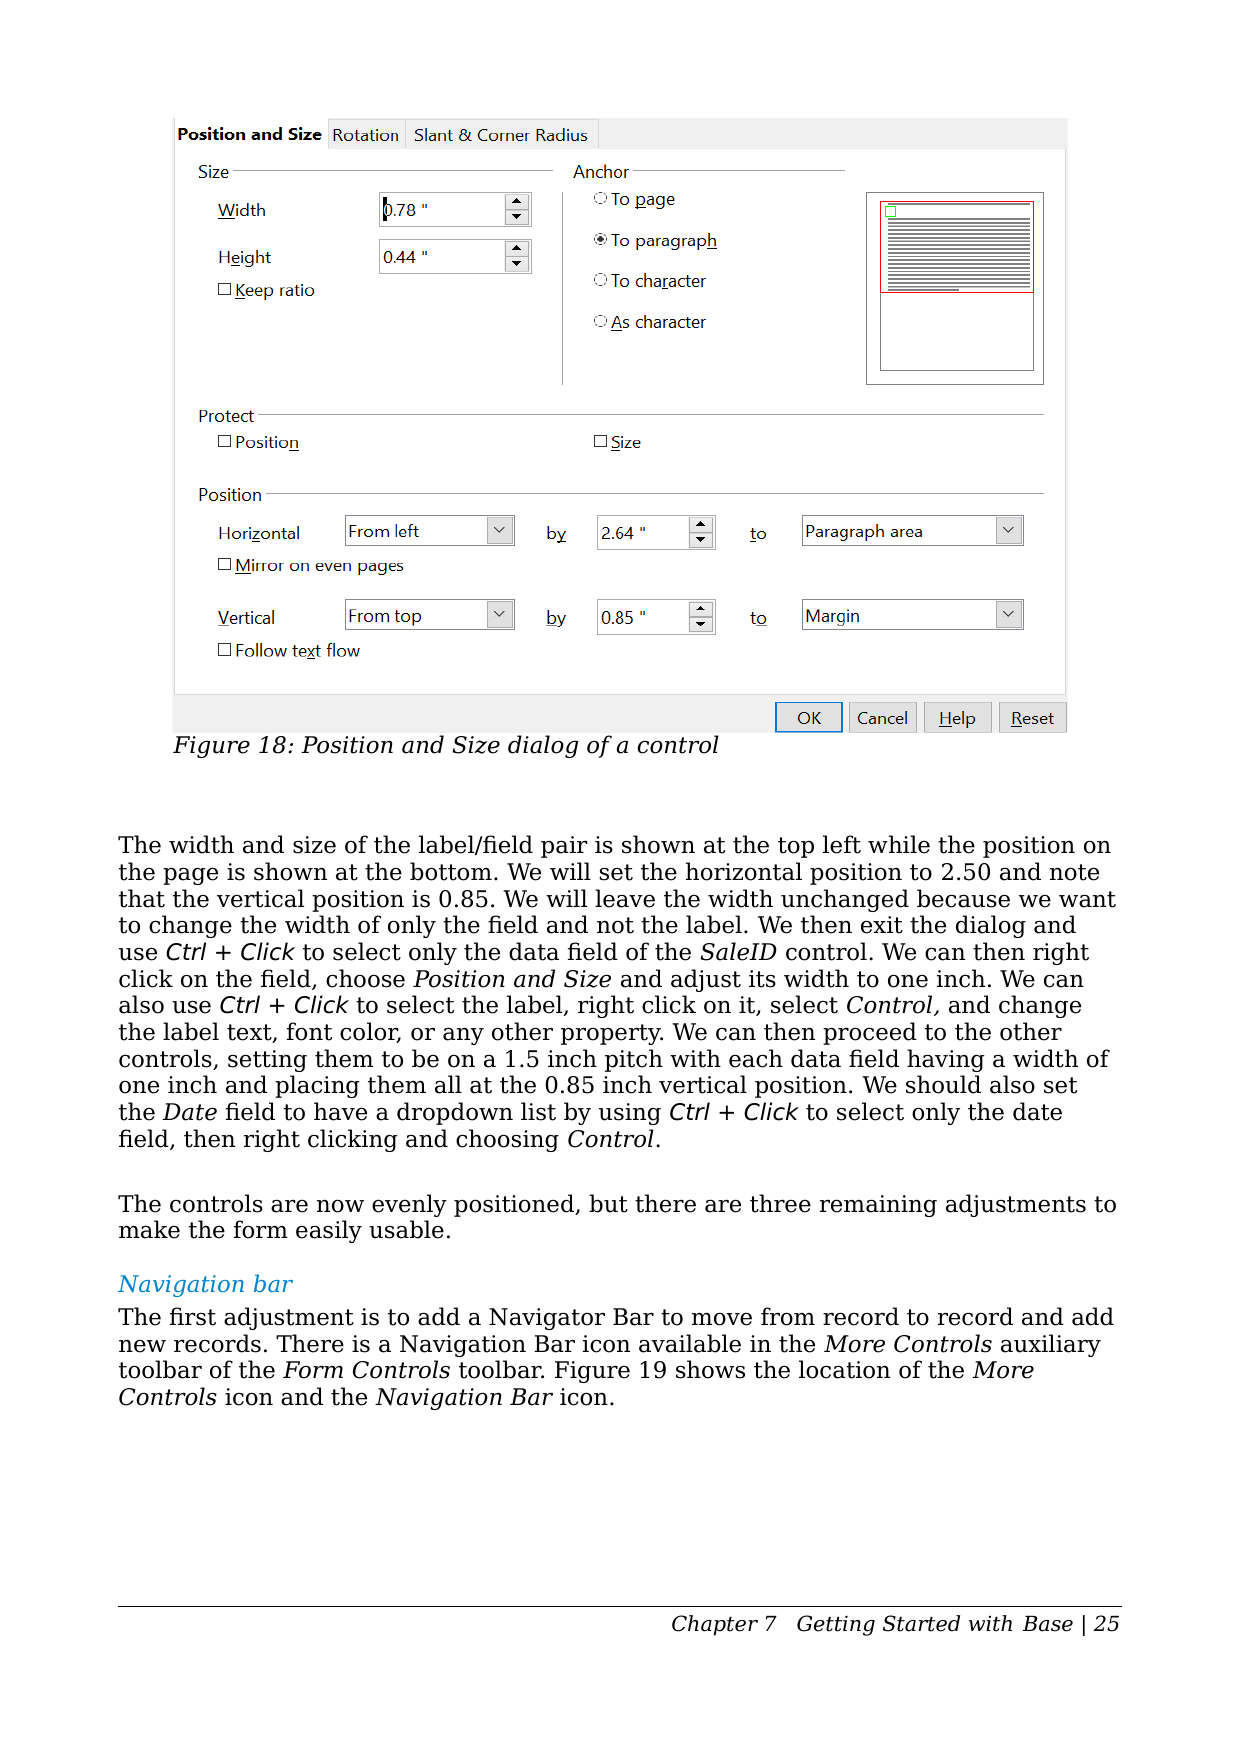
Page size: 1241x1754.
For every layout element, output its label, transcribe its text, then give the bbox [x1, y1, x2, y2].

text Figure 18: Position and Size dialog of a control [173, 733, 1067, 759]
text The width and size of the label/field pair is shown at the top left while the position on the page is shown at the bottom. We will set the horizontal position to 2.50 and note that the vertical position is 0.85. We will leave the width unchanged because we want to change the width of only the field and not the label. We then exit the dialog and use Ctrl + Click to select only the data field of the SaleID control. We can then right click on the field, choose Position and Size and adjust its width to one inch. We can also use Ctrl + Click to select the label, right click on it, select Control, and change the label text, font color, or any other property. We can then proceed to the other controls, setting them to be on a 1.5 inch pitch with each data field having a width of one inch and placing them all at the 0.85 inch vertical position. We should also set the Date field to have a dropdown list by using Ctrl + Click to select only the date field, then right clicking and choosing Control. [118, 833, 1122, 1153]
subtitle Navigation bar [118, 1271, 1122, 1298]
text The first adjustment is to add a Navigator Bar to move from record to record and add new records. There is a Navigation Bar icon available in the More Controls auxiliary toolbar of the Form Controls toolbar. Figure 19 shows the location of the More Controls icon and the Navigation Bar icon. [118, 1304, 1122, 1411]
picture [172, 118, 1068, 733]
text The controls are now evenly positioned, but there are three remaining adjustments to make the form easily usable. [118, 1191, 1122, 1244]
